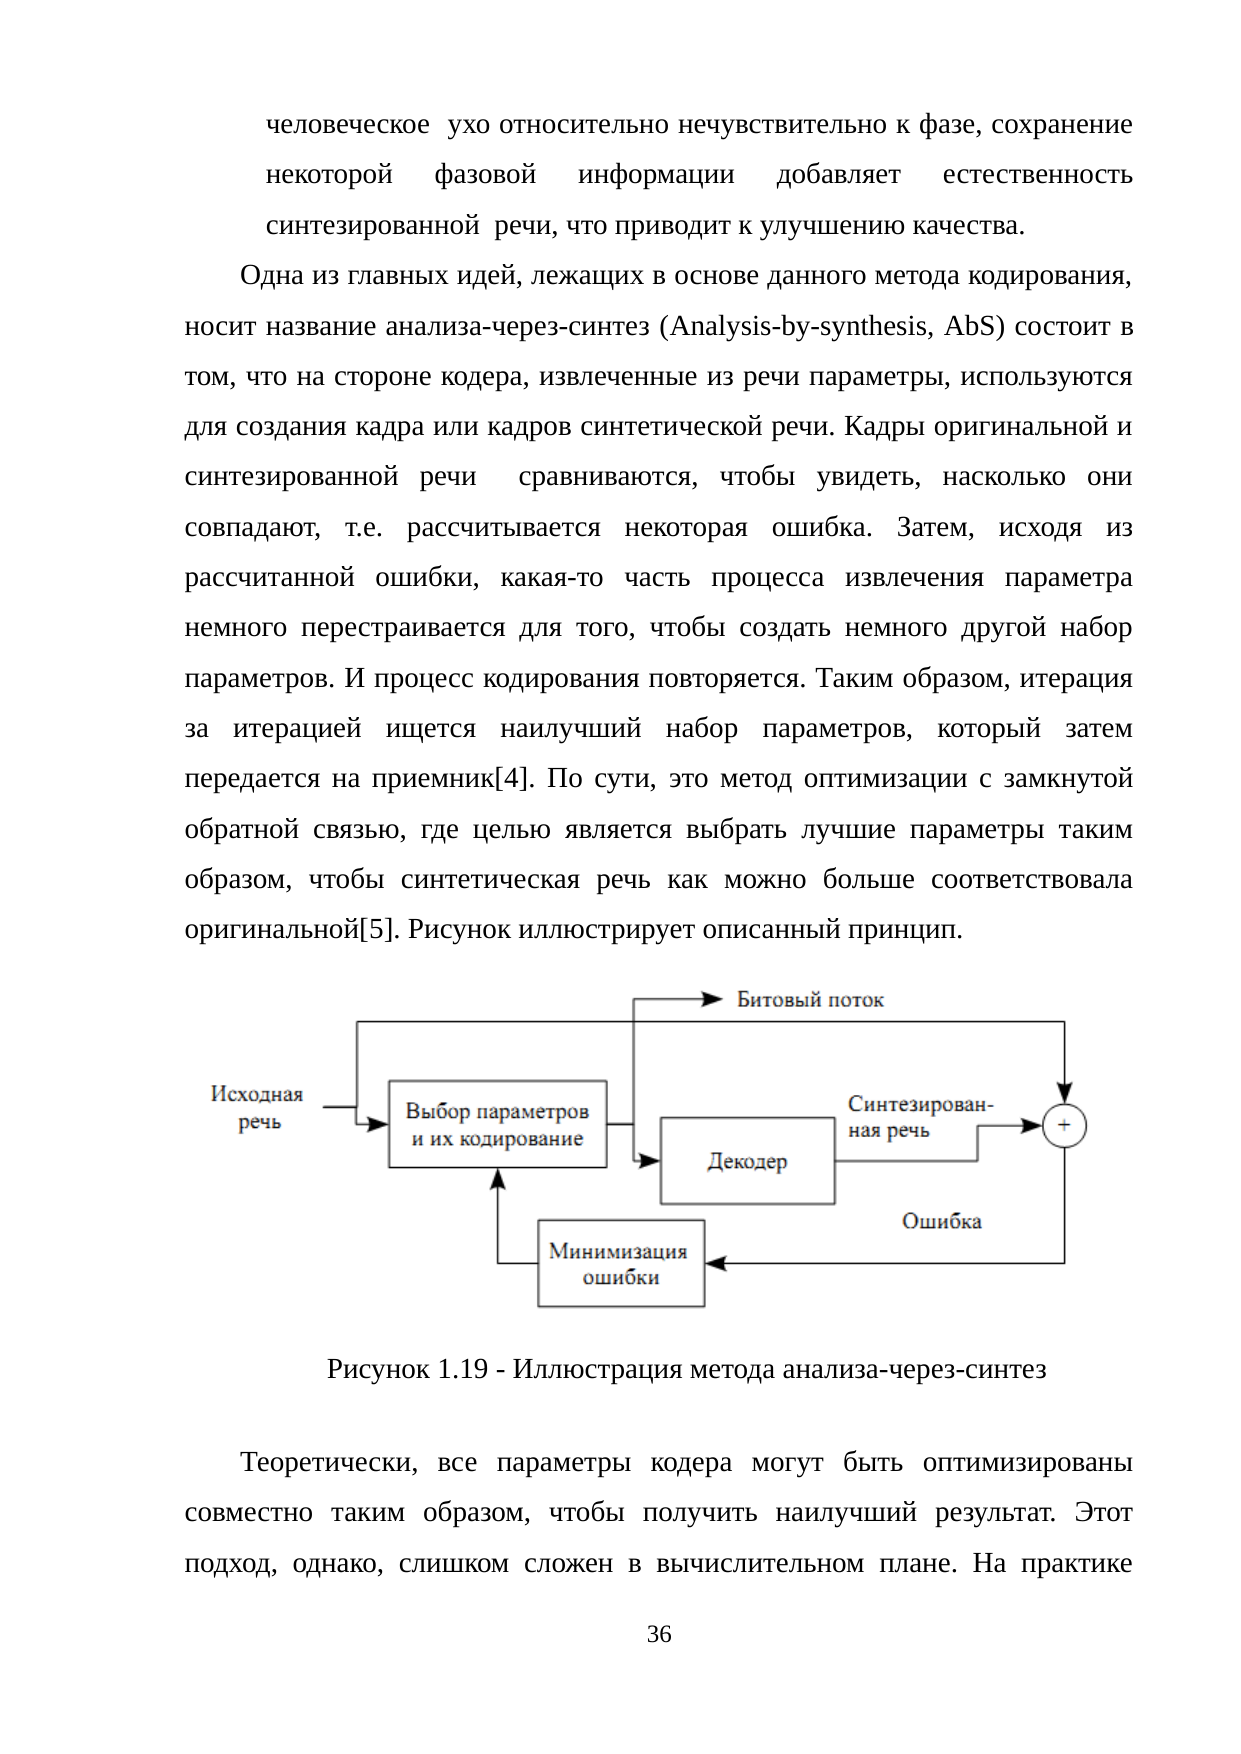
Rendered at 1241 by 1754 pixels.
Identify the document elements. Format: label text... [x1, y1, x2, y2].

text Теоретически, все параметры кодера могут быть оптимизированы совместно таким образом, чтобы получить наилучший результат. Этот подход, однако, слишком сложен в вычислительном плане. На практике [184, 1444, 1134, 1578]
text Рисунок 1.19 - Иллюстрация метода анализа-через-синтез [184, 962, 1134, 1384]
text Одна из главных идей, лежащих в основе данного метода кодирования, носит название анализа-через-синтез (Analysis-by-synthesis, AbS) состоит в том, что на стороне кодера, извлеченные из речи параметры, используются для создания кадра или кадров синтетической речи. Кадры оригинальной и синтезированной речи сравниваются, чтобы увидеть, насколько они совпадают, т.е. рассчитывается некоторая ошибка. Затем, исходя из рассчитанной ошибки, какая-то часть процесса извлечения параметра немного перестраивается для того, чтобы создать немного другой набор параметров. И процесс кодирования повторяется. Таким образом, итерация за итерацией ищется наилучший набор параметров, который затем передается на приемник[4]. По сути, это метод оптимизации с замкнутой обратной связью, где целью является выбрать лучшие параметры таким образом, чтобы синтетическая речь как можно больше соответствовала оригинальной[5]. Рисунок иллюстрирует описанный принцип. [184, 257, 1134, 945]
list человеческое ухо относительно нечувствительно к фазе, сохранение некоторой фазовой информации добавляет естественность синтезированной речи, что приводит к улучшению качества. [228, 106, 1134, 241]
picture [192, 951, 1126, 1333]
